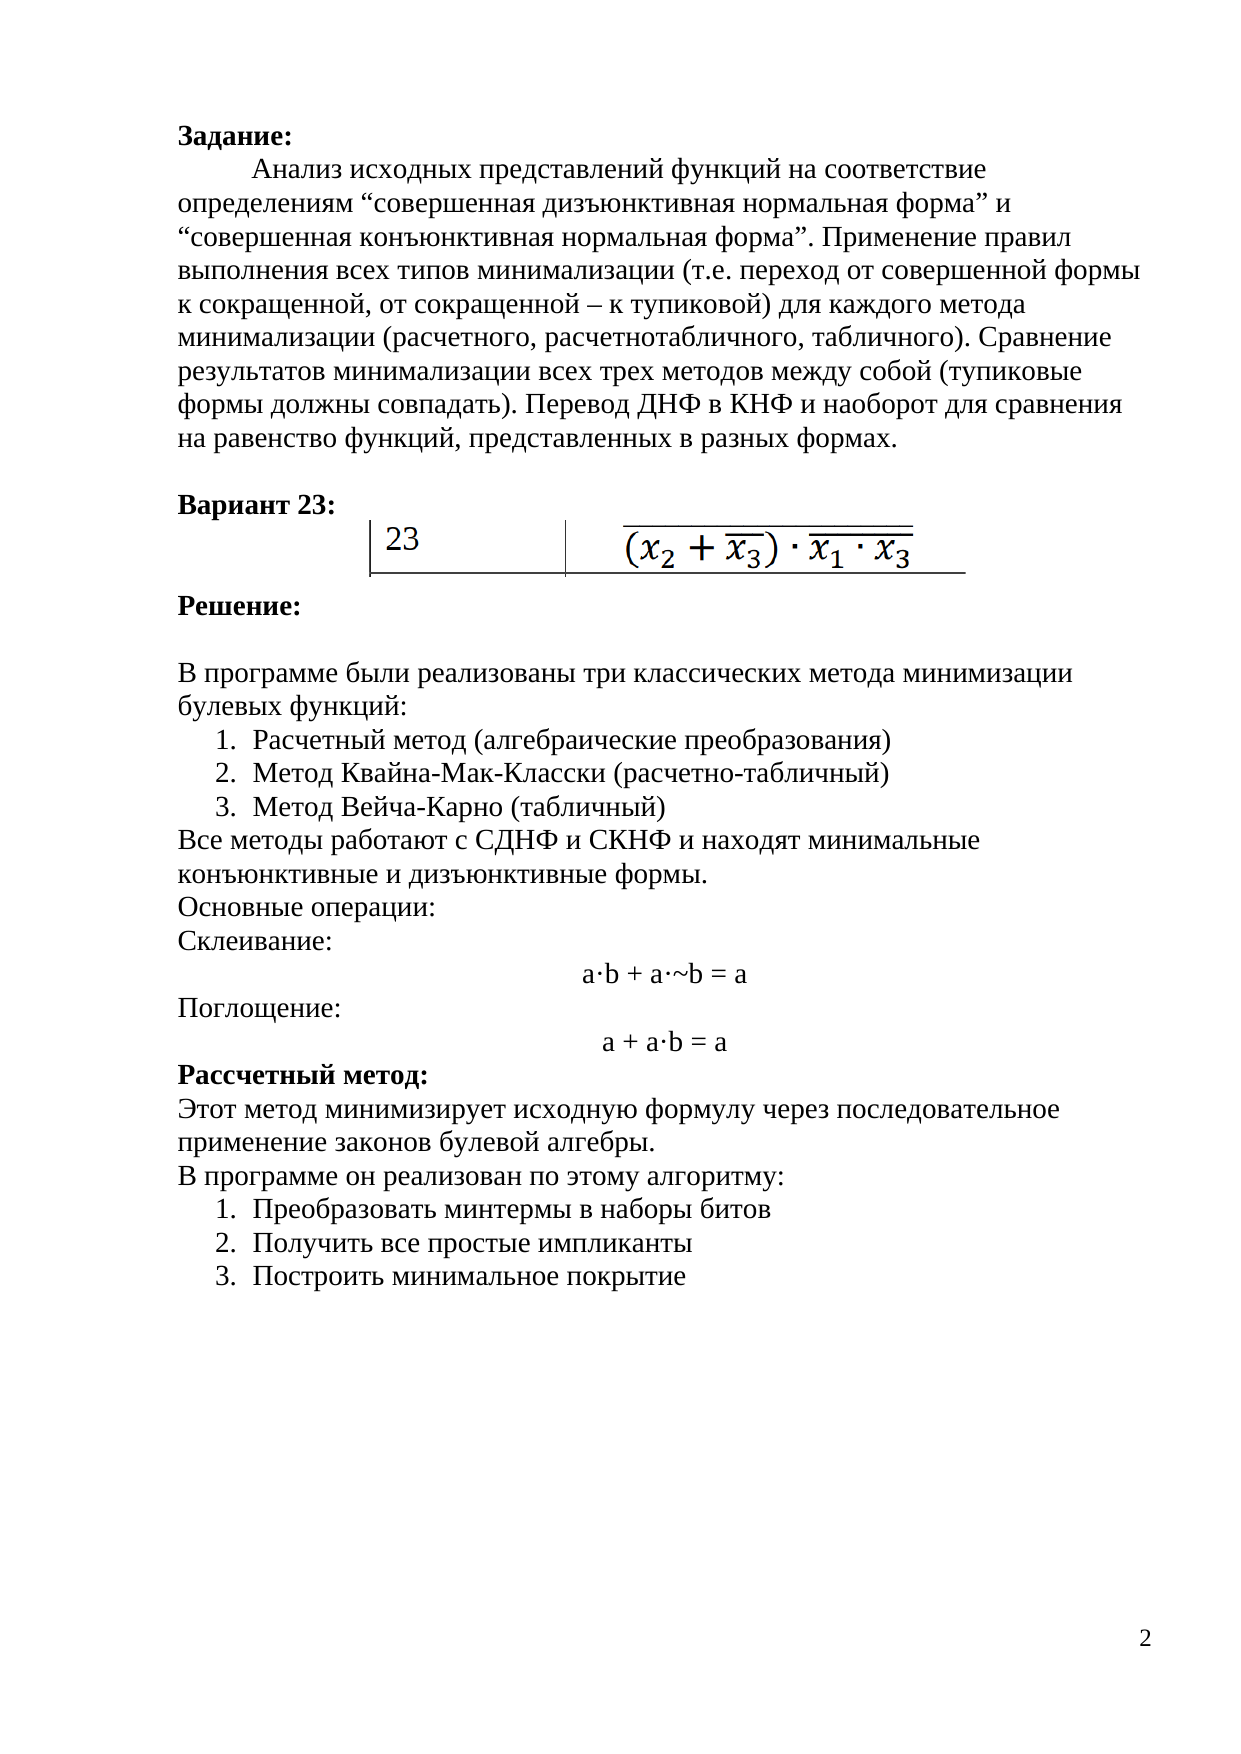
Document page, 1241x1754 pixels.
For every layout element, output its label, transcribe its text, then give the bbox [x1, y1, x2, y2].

text В программе он реализован по этому алгоритму: [177, 1158, 1152, 1191]
text a + a·b = a [177, 1024, 1152, 1057]
text Этот метод минимизирует исходную формулу через последовательное применение законов булевой алгебры. [177, 1091, 1152, 1158]
list Преобразовать минтермы в наборы битов [215, 1191, 1152, 1225]
list Метод Вейча-Карно (табличный) [215, 789, 1152, 822]
list Получить все простые импликанты [215, 1225, 1152, 1258]
picture [363, 520, 966, 577]
text Решение: [177, 588, 1152, 621]
list Построить минимальное покрытие [215, 1258, 1152, 1292]
text Задание: Анализ исходных представлений функций на соответствие определениям “совершенная дизъюнктивная нормальная форма” и “совершенная конъюнктивная нормальная форма”. Применение правил выполнения всех типов минимализации (т.е. переход от совершенной формы к сокращенной, от сокращенной – к тупиковой) для каждого метода минимализации (расчетного, расчетнотабличного, табличного). Сравнение результатов минимализации всех трех методов между собой (тупиковые формы должны совпадать). Перевод ДНФ в КНФ и наоборот для сравнения на равенство функций, представленных в разных формах. [177, 118, 1152, 453]
list Метод Квайна-Мак-Класски (расчетно-табличный) [215, 755, 1152, 789]
text Основные операции: Склеивание: [177, 889, 1152, 957]
text В программе были реализованы три классических метода минимизации булевых функций: [177, 655, 1152, 722]
text Поглощение: [177, 990, 1152, 1024]
text a·b + a·~b = a [177, 957, 1152, 990]
text Рассчетный метод: [177, 1057, 1152, 1091]
list Расчетный метод (алгебраические преобразования) [215, 722, 1152, 755]
text Вариант 23: [177, 487, 1152, 521]
text Все методы работают с СДНФ и СКНФ и находят минимальные конъюнктивные и дизъюнктивные формы. [177, 822, 1152, 889]
